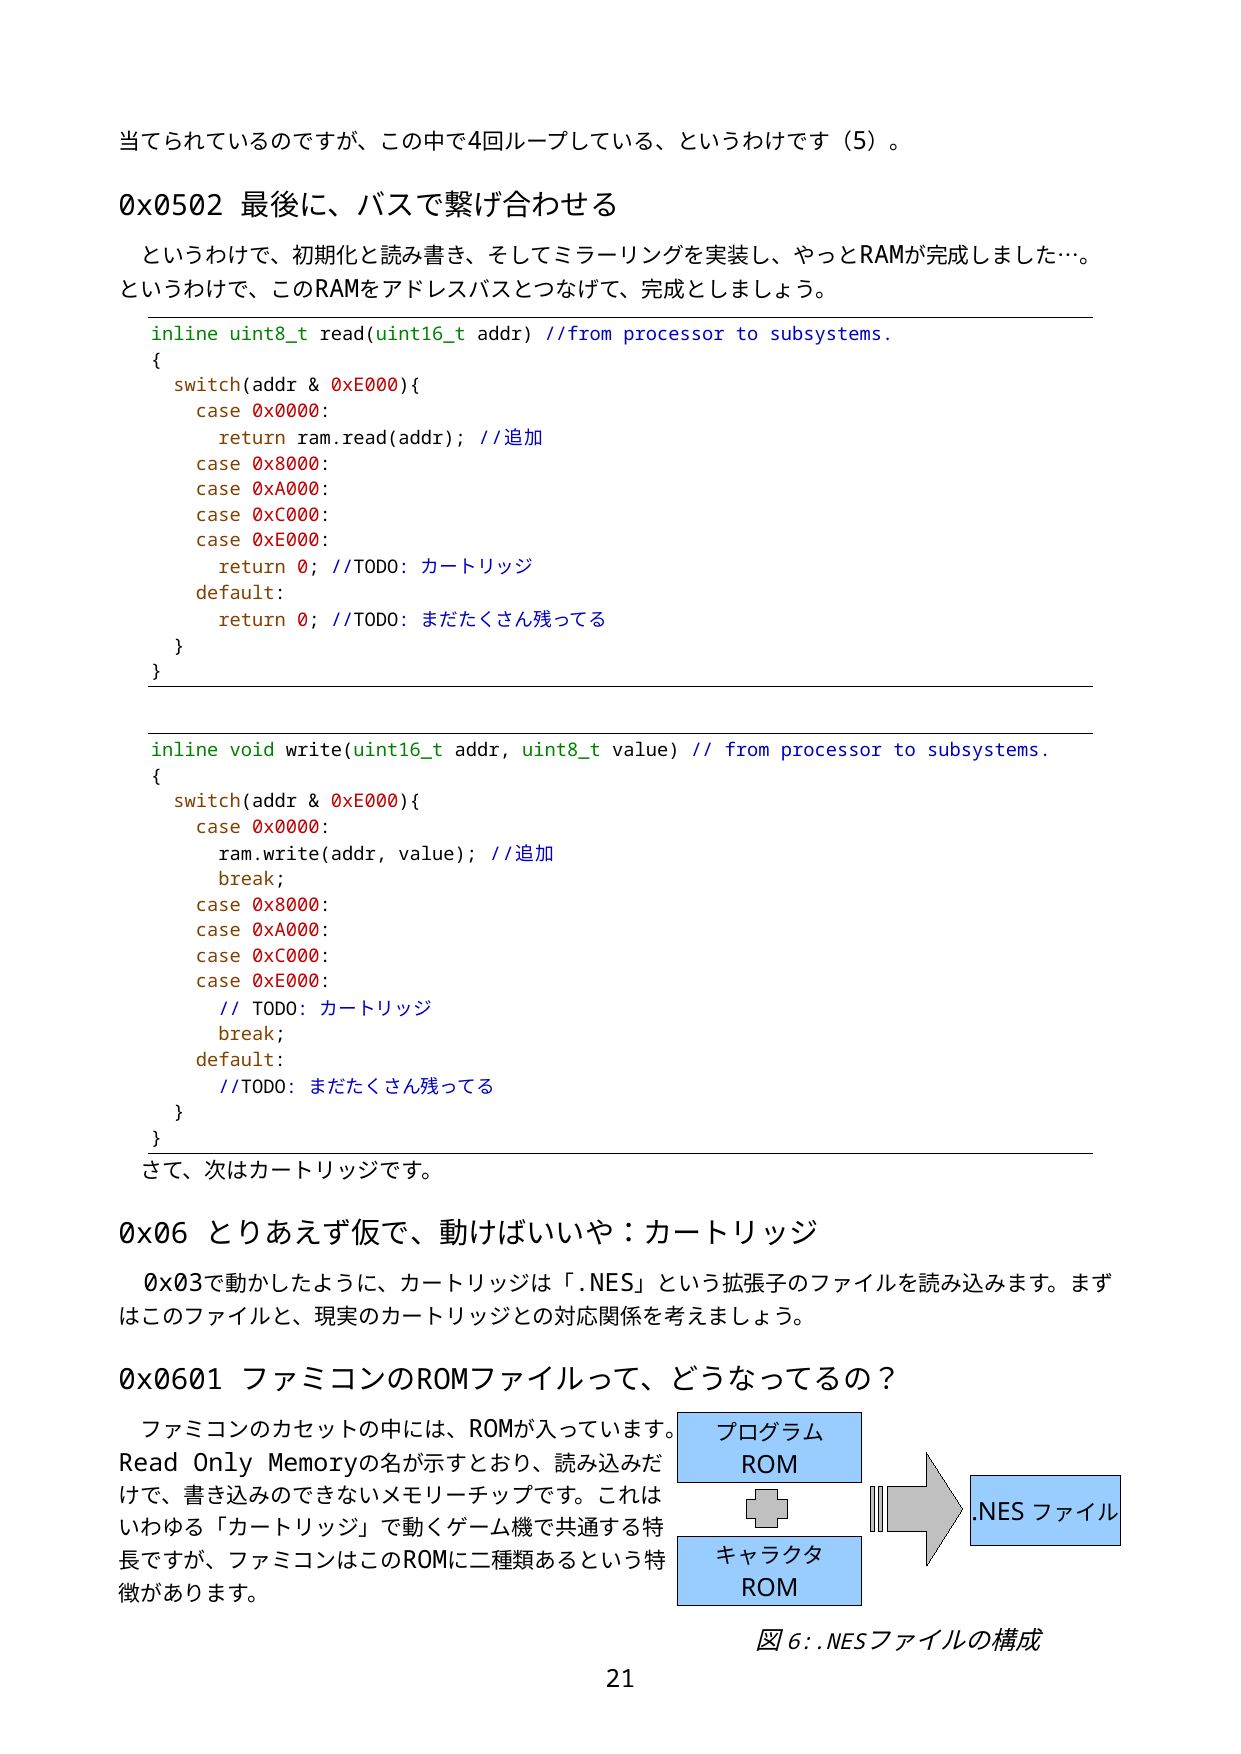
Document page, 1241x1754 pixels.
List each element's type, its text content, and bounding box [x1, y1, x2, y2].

text case 0xC000: [148, 939, 1093, 964]
text case 0x0000: [148, 809, 1093, 835]
text case 0x8000: [148, 888, 1093, 913]
text case 0xE000: [148, 964, 1093, 990]
subtitle 0x0502 最後に、バスで繋げ合わせる [118, 182, 1122, 224]
text } [148, 628, 1093, 654]
text return 0; //TODO: カートリッジ [148, 548, 1093, 576]
text case 0x0000: [148, 394, 1093, 419]
text break; [148, 1017, 1093, 1042]
text [678, 1657, 1120, 1669]
text case 0xC000: [148, 497, 1093, 523]
text return ram.read(addr); //追加 [148, 419, 1093, 446]
subtitle 0x0601 ファミコンのROMファイルって、どうなってるの？ [118, 1355, 1122, 1398]
text ファミコンのカセットの中には、ROMが入っています。Read Only Memoryの名が示すとおり、読み込みだけで、書き込みのできないメモリーチップです。これはいわゆる「カートリッジ」で動くゲーム機で共通する特長ですが、ファミコンはこのROMに二種類あるという特徴があります。 [118, 1410, 1122, 1607]
text というわけで、初期化と読み書き、そしてミラーリングを実装し、やっとRAMが完成しました…。というわけで、このRAMをアドレスバスとつなげて、完成としましょう。 [118, 237, 1122, 305]
text さて、次はカートリッジです。 [118, 1153, 1122, 1185]
text } [148, 654, 1093, 686]
text break; [148, 862, 1093, 888]
text case 0x8000: [148, 446, 1093, 472]
text } [148, 1121, 1093, 1153]
text default: [148, 576, 1093, 601]
text case 0xA000: [148, 472, 1093, 497]
subtitle 0x06 とりあえず仮で、動けばいいや：カートリッジ [118, 1210, 1122, 1252]
text switch(addr & 0xE000){ [148, 368, 1093, 394]
text 0x03で動かしたように、カートリッジは「.NES」という拡張子のファイルを読み込みます。まずはこのファイルと、現実のカートリッジとの対応関係を考えましょう。 [118, 1265, 1122, 1330]
text case 0xE000: [148, 523, 1093, 548]
text case 0xA000: [148, 913, 1093, 939]
text return 0; //TODO: まだたくさん残ってる [148, 601, 1093, 628]
text 図 6:.NESファイルの構成 [678, 1413, 1120, 1657]
text つまり、本当はRAMにはアドレス0x0000から0x7ffまででなく、0x0000から0x1fffまで割り当てられているのですが、この中で4回ループしている、というわけです（図 5）。 [118, 123, 1122, 157]
text } [148, 1095, 1093, 1121]
text switch(addr & 0xE000){ [148, 784, 1093, 809]
text // TODO: カートリッジ [148, 990, 1093, 1017]
text ram.write(addr, value); //追加 [148, 835, 1093, 862]
text { [148, 343, 1093, 368]
text { [148, 758, 1093, 784]
text //TODO: まだたくさん残ってる [148, 1068, 1093, 1095]
text default: [148, 1042, 1093, 1068]
text inline uint8_t read(uint16_t addr) //from processor to subsystems. [148, 318, 1093, 343]
text inline void write(uint16_t addr, uint8_t value) // from processor to subsystems. [148, 734, 1093, 758]
